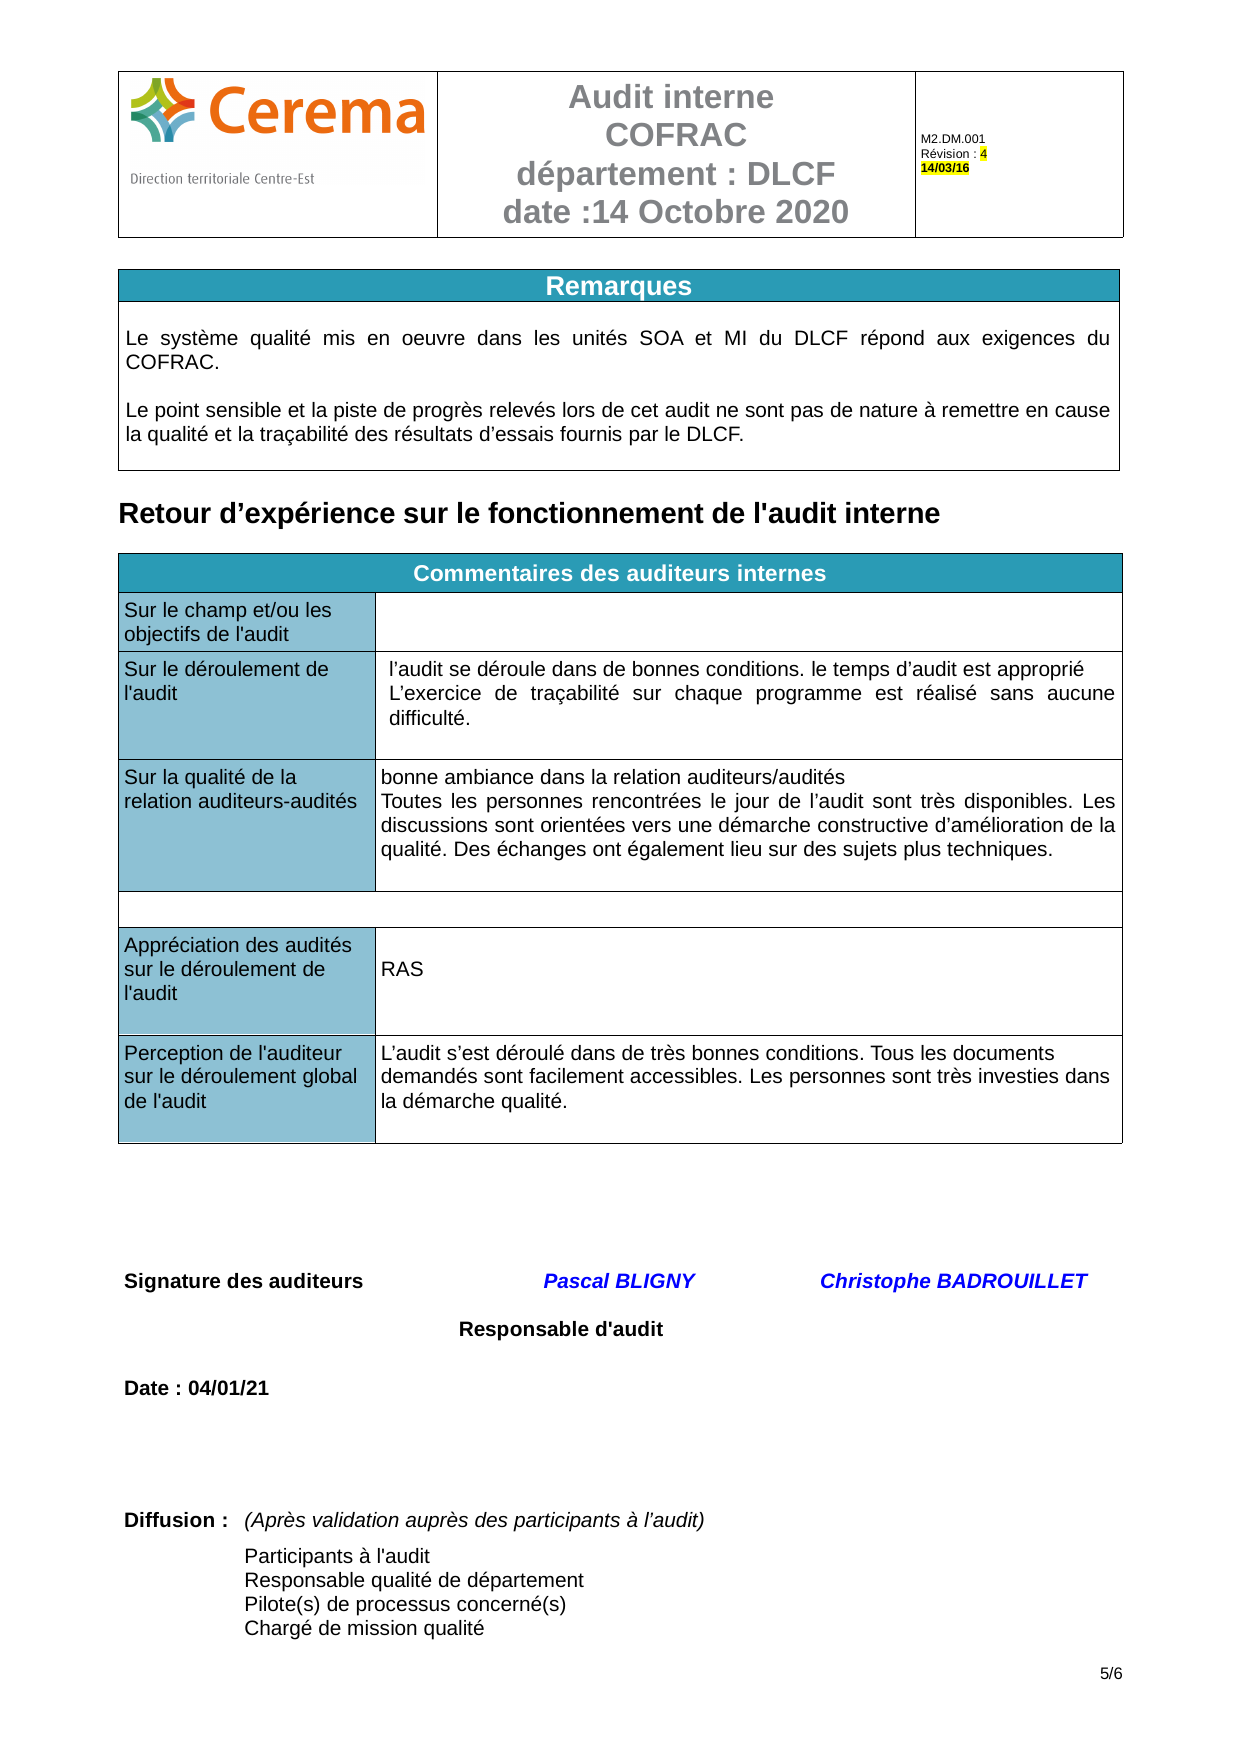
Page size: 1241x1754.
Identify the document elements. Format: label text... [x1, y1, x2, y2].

table_cell bonne ambiance dans la relation auditeurs/audités Toutes les personnes rencontrées le jour de l’audit sont très disponibles. Les discussions sont orientées vers une démarche constructive d’amélioration de la qualité. Des échanges ont également lieu sur des sujets plus techniques. [376, 760, 1122, 891]
table_cell Date : 04/01/21 [118, 1346, 453, 1478]
table_header Commentaires des auditeurs internes [119, 554, 1122, 592]
table_cell l’audit se déroule dans de bonnes conditions. le temps d’audit est approprié L’exercice de traçabilité sur chaque programme est réalisé sans aucune difficulté. [376, 652, 1122, 759]
table_cell Sur le champ et/ou les objectifs de l'audit [119, 593, 375, 651]
table_header Signature des auditeurs [118, 1263, 453, 1346]
table_cell [453, 1346, 787, 1478]
table_cell [376, 593, 1122, 651]
table_cell RAS [376, 928, 1122, 1034]
table_cell Perception de l'auditeur sur le déroulement global de l'audit [119, 1036, 375, 1142]
table_cell [119, 892, 1122, 927]
table_cell Sur la qualité de la relation auditeurs-audités [119, 760, 375, 891]
picture [129, 76, 426, 185]
table_cell Sur le déroulement de l'audit [119, 652, 375, 759]
table_cell Participants à l'audit Responsable qualité de département Pilote(s) de processus concerné(s) Chargé de mission qualité [239, 1538, 1123, 1646]
subtitle Retour d’expérience sur le fonctionnement de l'audit interne [118, 496, 1181, 529]
table_cell Remarques [119, 270, 1119, 301]
table_cell Le système qualité mis en oeuvre dans les unités SOA et MI du DLCF répond aux exigences du COFRAC. Le point sensible et la piste de progrès relevés lors de cet audit ne sont pas de nature à remettre en cause la qualité et la traçabilité des résultats d’essais fournis par le DLCF. [119, 302, 1119, 470]
table_header Pascal BLIGNY Responsable d'audit [453, 1263, 787, 1346]
table_header Diffusion : [118, 1502, 238, 1538]
table_header (Après validation auprès des participants à l’audit) [239, 1502, 1123, 1538]
table_cell [118, 1538, 238, 1646]
table_header Christophe BADROUILLET [788, 1263, 1122, 1346]
table_cell L’audit s’est déroulé dans de très bonnes conditions. Tous les documents demandés sont facilement accessibles. Les personnes sont très investies dans la démarche qualité. [376, 1036, 1122, 1142]
table_cell [788, 1346, 1122, 1478]
table_cell Appréciation des audités sur le déroulement de l'audit [119, 928, 375, 1034]
